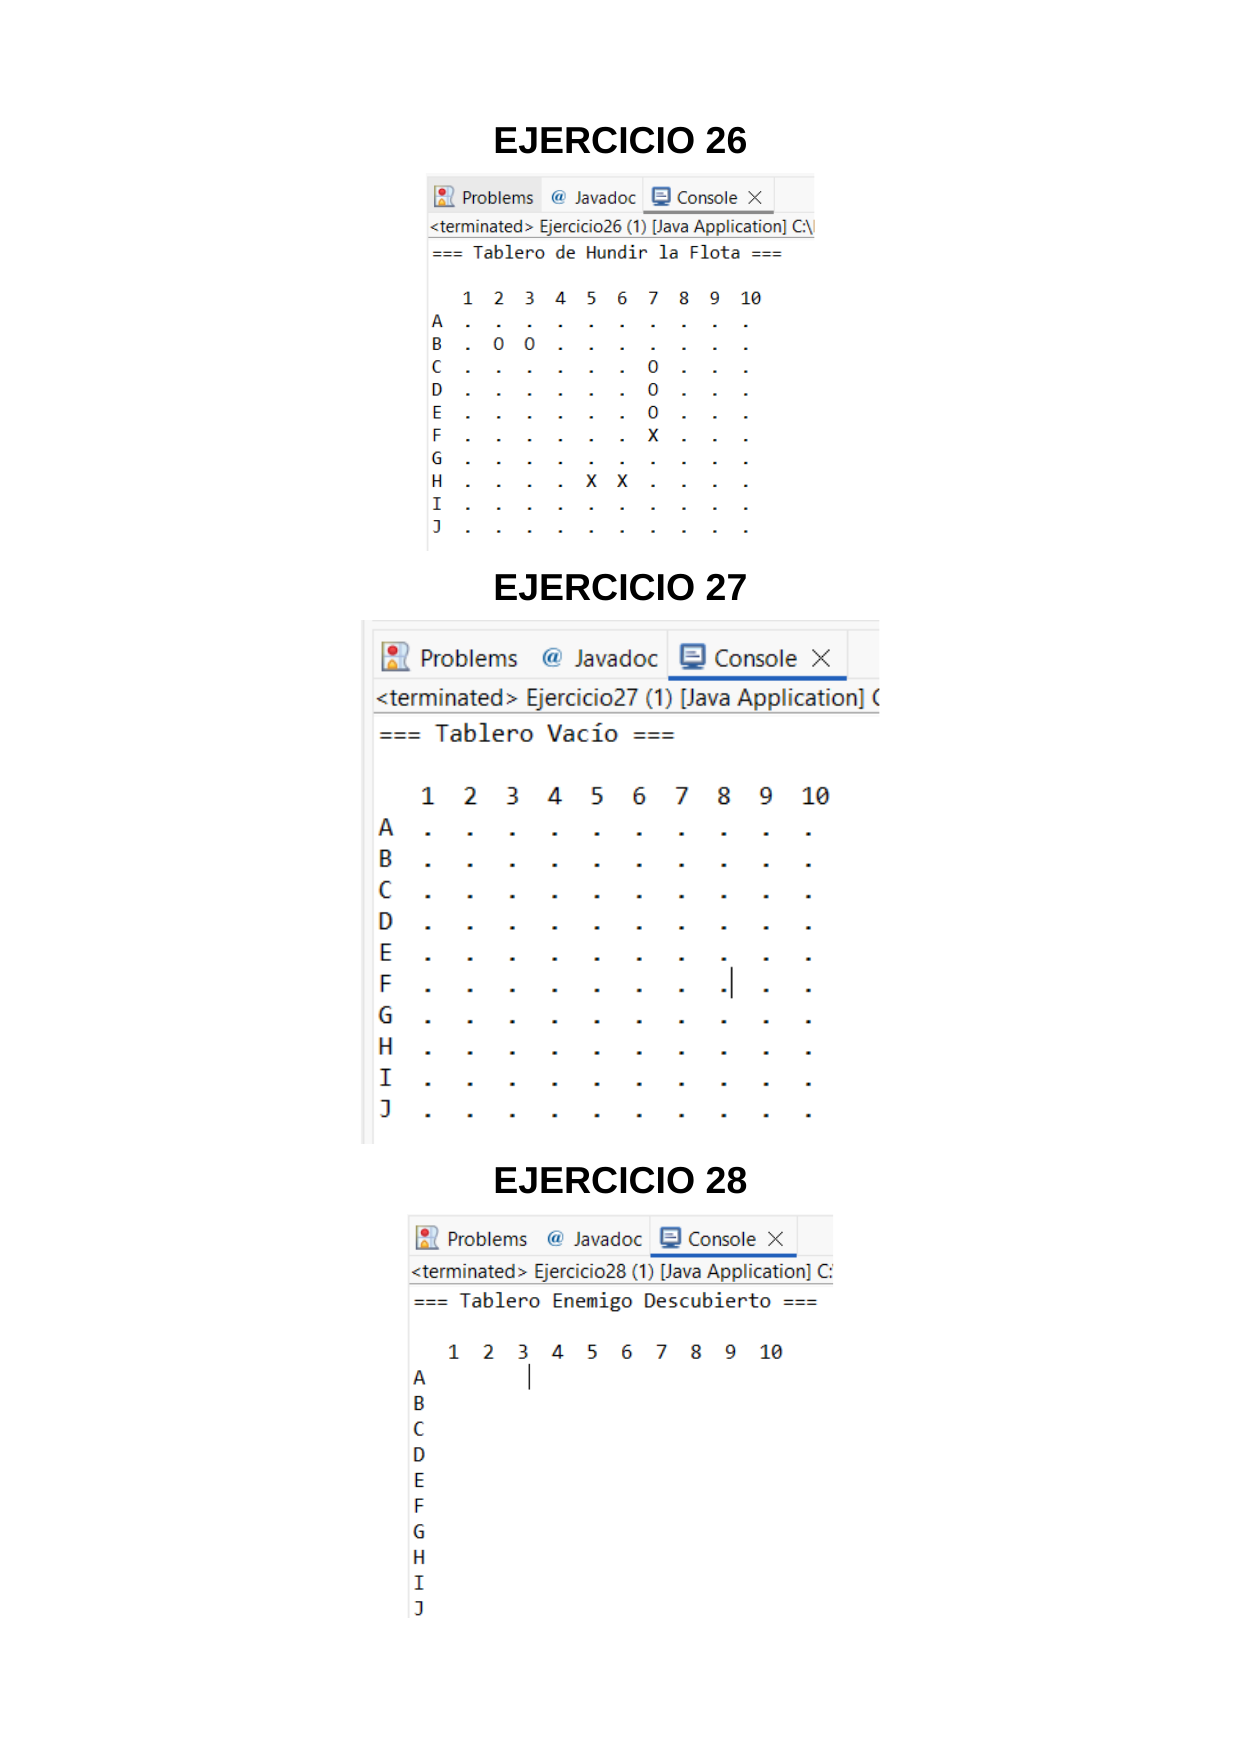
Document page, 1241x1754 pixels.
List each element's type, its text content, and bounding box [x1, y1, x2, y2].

picture [360, 620, 880, 1144]
picture [407, 1214, 834, 1618]
subtitle EJERCICIO 27 [118, 565, 1122, 608]
subtitle EJERCICIO 26 [118, 118, 1122, 161]
picture [425, 173, 815, 551]
subtitle EJERCICIO 28 [118, 1158, 1122, 1202]
